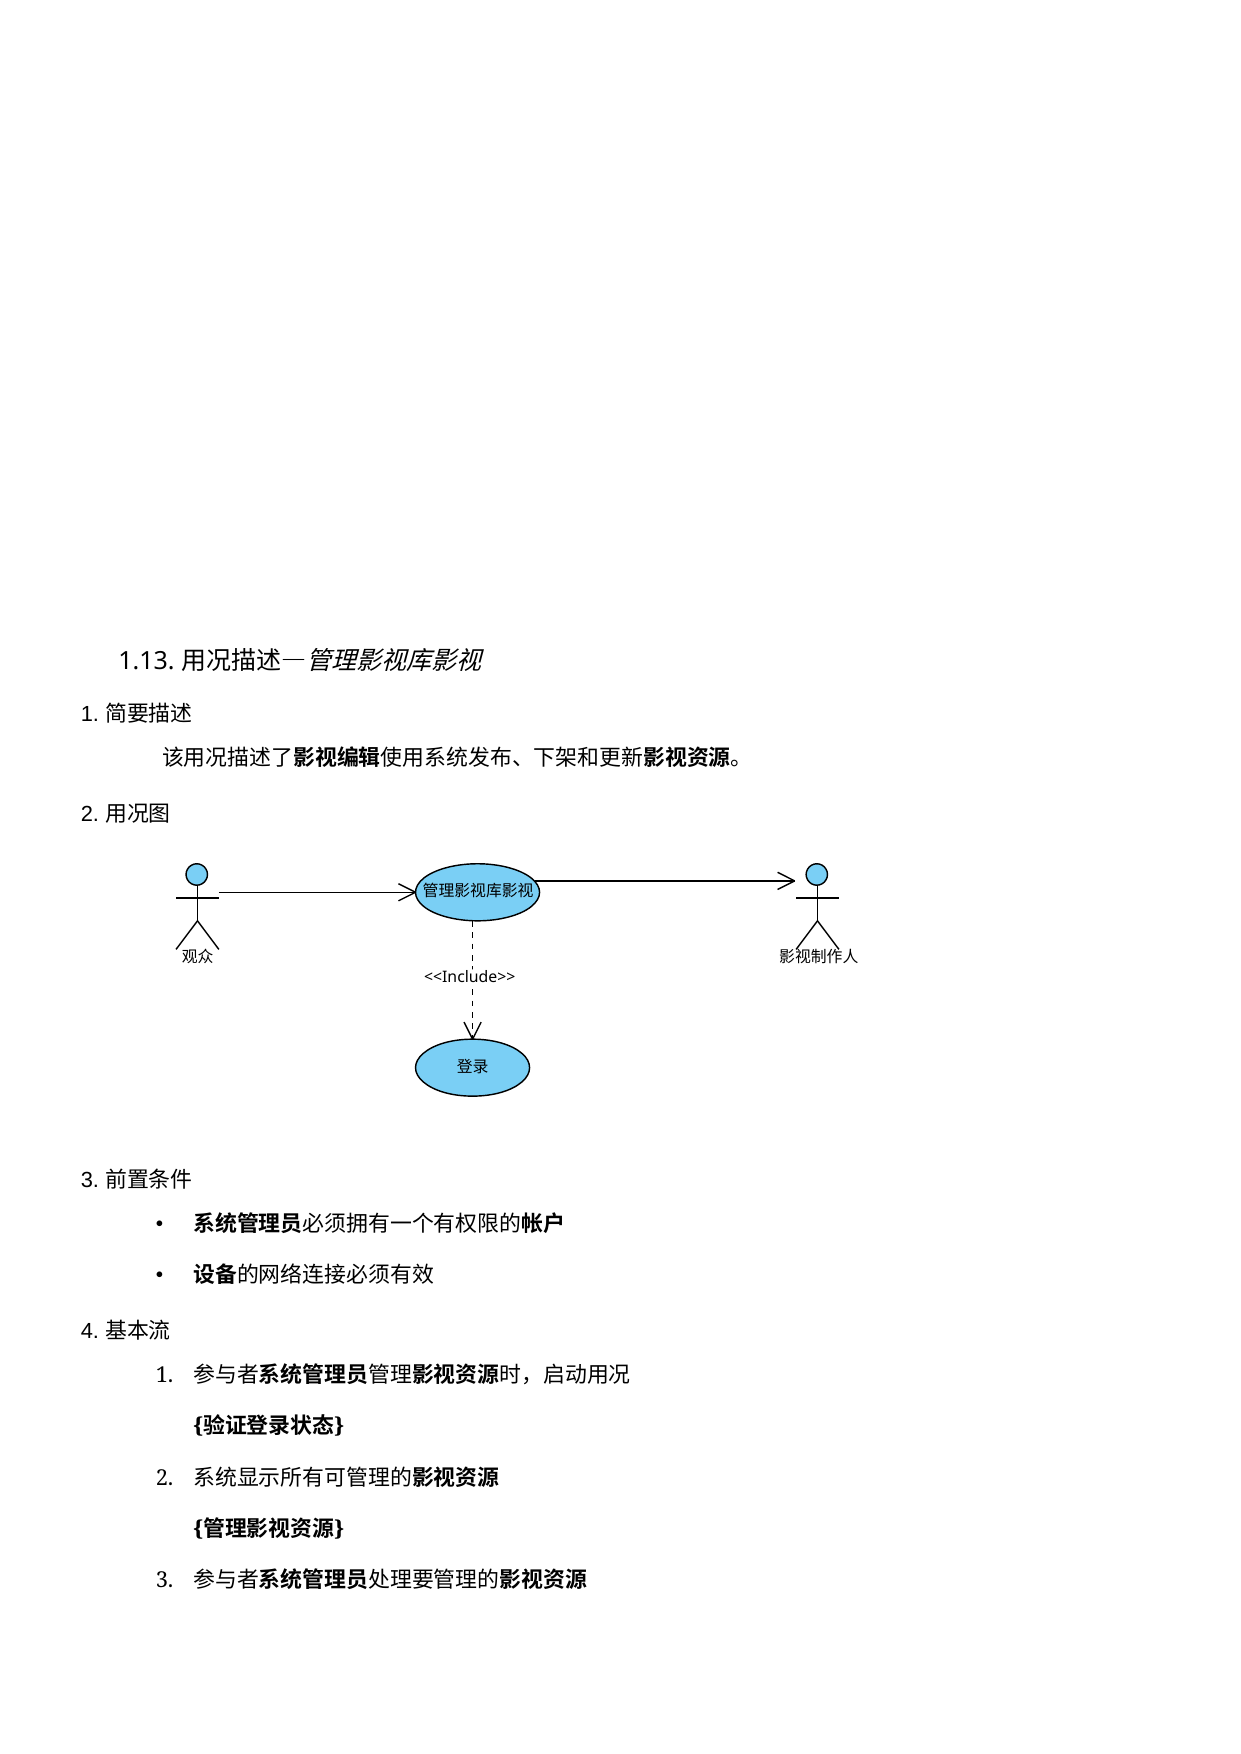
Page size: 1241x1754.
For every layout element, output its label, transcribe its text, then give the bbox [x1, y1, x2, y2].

subtitle 前置条件 [81, 1162, 1122, 1193]
list 参与者系统管理员处理要管理的影视资源 [156, 1562, 1122, 1593]
subtitle 基本流 [81, 1313, 1122, 1345]
text 该用况描述了影视编辑使用系统发布、下架和更新影视资源。 [118, 740, 1122, 772]
subtitle 用况图 [81, 796, 1122, 828]
list 系统显示所有可管理的影视资源 [156, 1459, 1122, 1491]
subtitle 用况描述—管理影视库影视 [118, 641, 1122, 677]
list 设备的网络连接必须有效 [156, 1257, 1122, 1289]
list {管理影视资源} [156, 1511, 1122, 1542]
list {验证登录状态} [156, 1408, 1122, 1440]
list 系统管理员必须拥有一个有权限的帐户 [156, 1206, 1122, 1238]
subtitle 简要描述 [81, 696, 1122, 727]
list 参与者系统管理员管理影视资源时，启动用况 [156, 1357, 1122, 1389]
